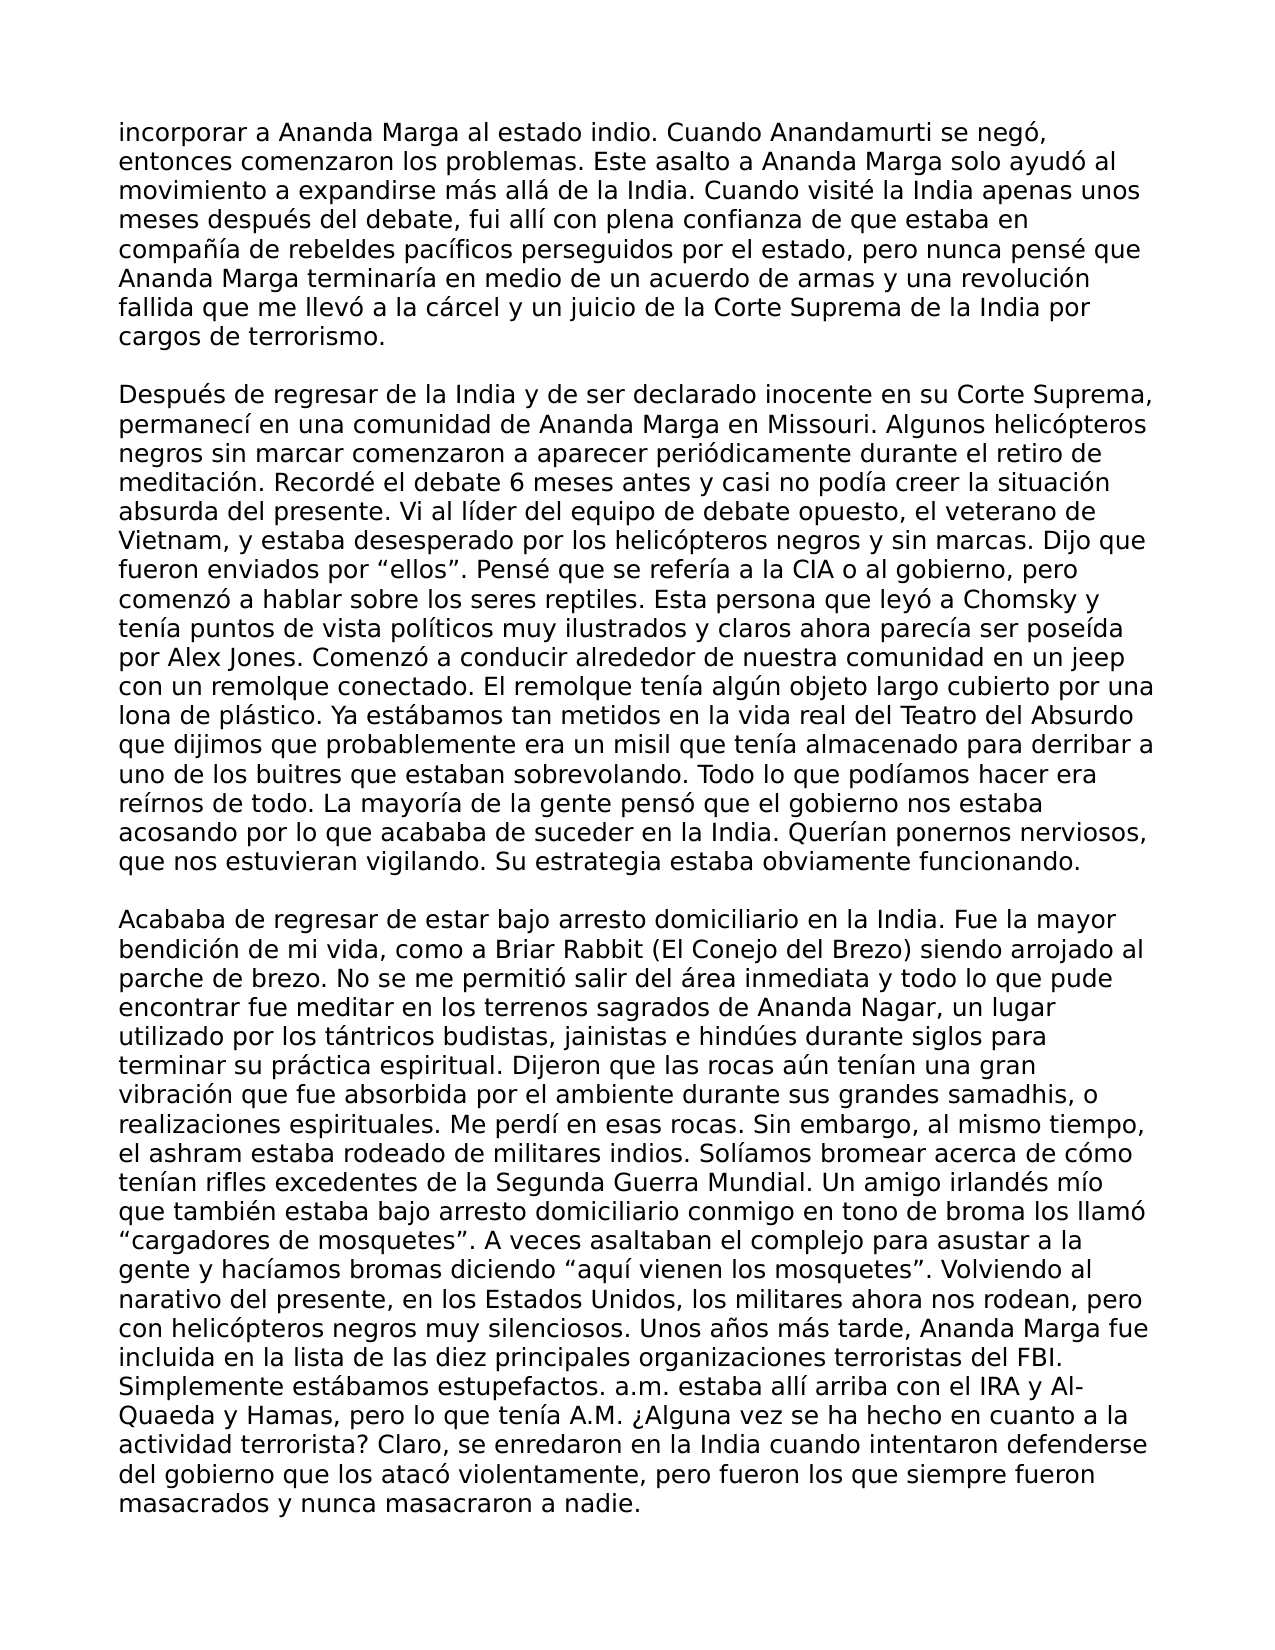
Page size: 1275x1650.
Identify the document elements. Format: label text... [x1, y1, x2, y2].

text incorporar a Ananda Marga al estado indio. Cuando Anandamurti se negó, entonces comenzaron los problemas. Este asalto a Ananda Marga solo ayudó al movimiento a expandirse más allá de la India. Cuando visité la India apenas unos meses después del debate, fui allí con plena confianza de que estaba en compañía de rebeldes pacíficos perseguidos por el estado, pero nunca pensé que Ananda Marga terminaría en medio de un acuerdo de armas y una revolución fallida que me llevó a la cárcel y un juicio de la Corte Suprema de la India por cargos de terrorismo. Después de regresar de la India y de ser declarado inocente en su Corte Suprema, permanecí en una comunidad de Ananda Marga en Missouri. Algunos helicópteros negros sin marcar comenzaron a aparecer periódicamente durante el retiro de meditación. Recordé el debate 6 meses antes y casi no podía creer la situación absurda del presente. Vi al líder del equipo de debate opuesto, el veterano de Vietnam, y estaba desesperado por los helicópteros negros y sin marcas. Dijo que fueron enviados por “ellos”. Pensé que se refería a la CIA o al gobierno, pero comenzó a hablar sobre los seres reptiles. Esta persona que leyó a Chomsky y tenía puntos de vista políticos muy ilustrados y claros ahora parecía ser poseída por Alex Jones. Comenzó a conducir alrededor de nuestra comunidad en un jeep con un remolque conectado. El remolque tenía algún objeto largo cubierto por una lona de plástico. Ya estábamos tan metidos en la vida real del Teatro del Absurdo que dijimos que probablemente era un misil que tenía almacenado para derribar a uno de los buitres que estaban sobrevolando. Todo lo que podíamos hacer era reírnos de todo. La mayoría de la gente pensó que el gobierno nos estaba acosando por lo que acababa de suceder en la India. Querían ponernos nerviosos, que nos estuvieran vigilando. Su estrategia estaba obviamente funcionando. Acababa de regresar de estar bajo arresto domiciliario en la India. Fue la mayor bendición de mi vida, como a Briar Rabbit (El Conejo del Brezo) siendo arrojado al parche de brezo. No se me permitió salir del área inmediata y todo lo que pude encontrar fue meditar en los terrenos sagrados de Ananda Nagar, un lugar utilizado por los tántricos budistas, jainistas e hindúes durante siglos para terminar su práctica espiritual. Dijeron que las rocas aún tenían una gran vibración que fue absorbida por el ambiente durante sus grandes samadhis, o realizaciones espirituales. Me perdí en esas rocas. Sin embargo, al mismo tiempo, el ashram estaba rodeado de militares indios. Solíamos bromear acerca de cómo tenían rifles excedentes de la Segunda Guerra Mundial. Un amigo irlandés mío que también estaba bajo arresto domiciliario conmigo en tono de broma los llamó “cargadores de mosquetes”. A veces asaltaban el complejo para asustar a la gente y hacíamos bromas diciendo “aquí vienen los mosquetes”. Volviendo al narativo del presente, en los Estados Unidos, los militares ahora nos rodean, pero con helicópteros negros muy silenciosos. Unos años más tarde, Ananda Marga fue incluida en la lista de las diez principales organizaciones terroristas del FBI. Simplemente estábamos estupefactos. a.m. estaba allí arriba con el IRA y Al-Quaeda y Hamas, pero lo que tenía A.M. ¿Alguna vez se ha hecho en cuanto a la actividad terrorista? Claro, se enredaron en la India cuando intentaron defenderse del gobierno que los atacó violentamente, pero fueron los que siempre fueron masacrados y nunca masacraron a nadie. [118, 118, 1157, 1518]
